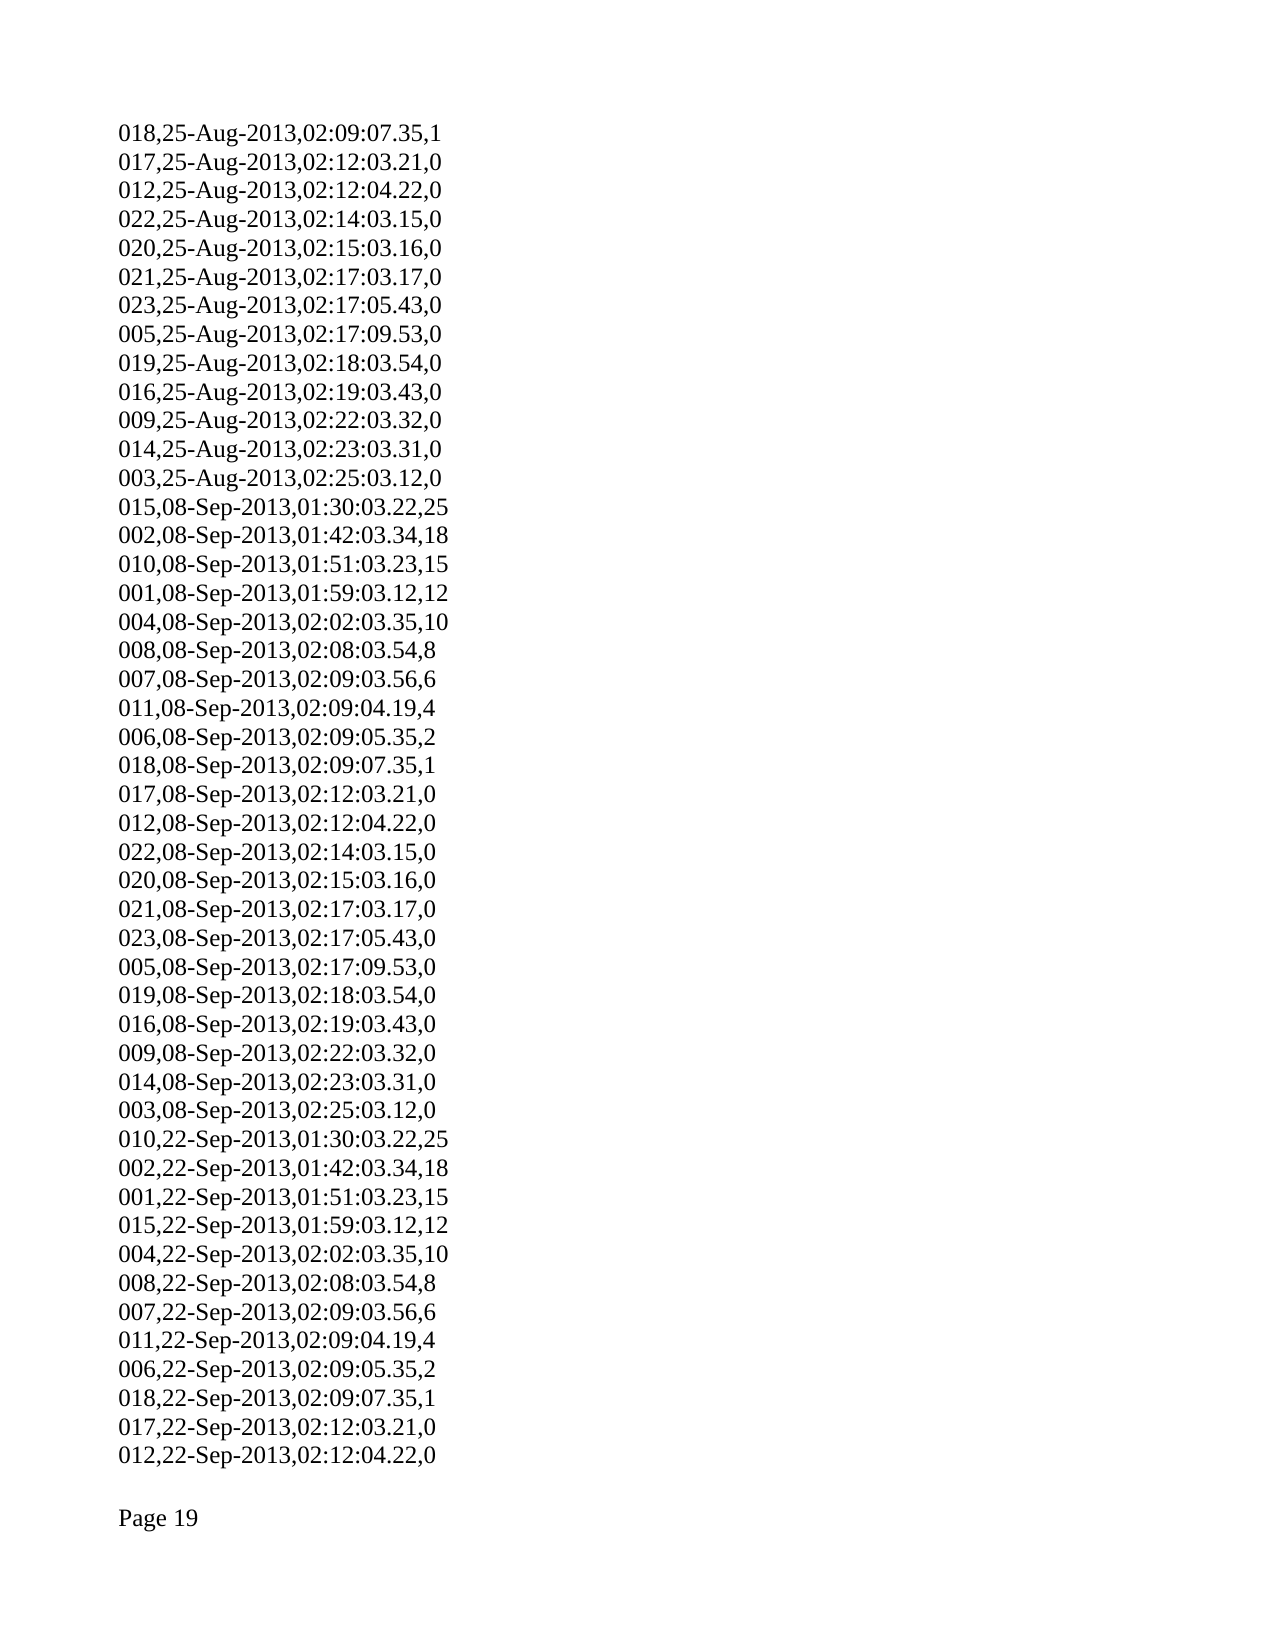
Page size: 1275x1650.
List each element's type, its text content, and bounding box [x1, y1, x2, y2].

text 007,22-Sep-2013,02:09:03.56,6 [118, 1297, 1157, 1326]
text 022,08-Sep-2013,02:14:03.15,0 [118, 837, 1157, 866]
text 015,22-Sep-2013,01:59:03.12,12 [118, 1211, 1157, 1239]
text 011,22-Sep-2013,02:09:04.19,4 [118, 1326, 1157, 1354]
text 015,08-Sep-2013,01:30:03.22,25 [118, 492, 1157, 521]
text 021,25-Aug-2013,02:17:03.17,0 [118, 262, 1157, 291]
text 018,25-Aug-2013,02:09:07.35,1 [118, 118, 1157, 147]
text 010,08-Sep-2013,01:51:03.23,15 [118, 549, 1157, 578]
text 003,25-Aug-2013,02:25:03.12,0 [118, 463, 1157, 492]
text 006,22-Sep-2013,02:09:05.35,2 [118, 1354, 1157, 1383]
text 012,22-Sep-2013,02:12:04.22,0 [118, 1441, 1157, 1469]
text 006,08-Sep-2013,02:09:05.35,2 [118, 722, 1157, 751]
text 012,08-Sep-2013,02:12:04.22,0 [118, 808, 1157, 837]
text 020,08-Sep-2013,02:15:03.16,0 [118, 866, 1157, 894]
text 001,08-Sep-2013,01:59:03.12,12 [118, 578, 1157, 607]
text 014,25-Aug-2013,02:23:03.31,0 [118, 434, 1157, 463]
text 005,08-Sep-2013,02:17:09.53,0 [118, 952, 1157, 981]
text 008,22-Sep-2013,02:08:03.54,8 [118, 1268, 1157, 1297]
text 003,08-Sep-2013,02:25:03.12,0 [118, 1096, 1157, 1124]
text 016,08-Sep-2013,02:19:03.43,0 [118, 1009, 1157, 1038]
text 002,08-Sep-2013,01:42:03.34,18 [118, 521, 1157, 549]
text 005,25-Aug-2013,02:17:09.53,0 [118, 319, 1157, 348]
text 023,08-Sep-2013,02:17:05.43,0 [118, 923, 1157, 952]
text 008,08-Sep-2013,02:08:03.54,8 [118, 636, 1157, 664]
text 004,08-Sep-2013,02:02:03.35,10 [118, 607, 1157, 636]
text 021,08-Sep-2013,02:17:03.17,0 [118, 894, 1157, 923]
text 011,08-Sep-2013,02:09:04.19,4 [118, 693, 1157, 722]
text 019,25-Aug-2013,02:18:03.54,0 [118, 348, 1157, 377]
text 004,22-Sep-2013,02:02:03.35,10 [118, 1239, 1157, 1268]
text 022,25-Aug-2013,02:14:03.15,0 [118, 204, 1157, 233]
text 018,22-Sep-2013,02:09:07.35,1 [118, 1383, 1157, 1412]
text 009,25-Aug-2013,02:22:03.32,0 [118, 406, 1157, 434]
text 002,22-Sep-2013,01:42:03.34,18 [118, 1153, 1157, 1182]
text 016,25-Aug-2013,02:19:03.43,0 [118, 377, 1157, 406]
text 020,25-Aug-2013,02:15:03.16,0 [118, 233, 1157, 262]
text 014,08-Sep-2013,02:23:03.31,0 [118, 1067, 1157, 1096]
text 023,25-Aug-2013,02:17:05.43,0 [118, 291, 1157, 319]
text 019,08-Sep-2013,02:18:03.54,0 [118, 981, 1157, 1009]
text 018,08-Sep-2013,02:09:07.35,1 [118, 751, 1157, 779]
text 017,25-Aug-2013,02:12:03.21,0 [118, 147, 1157, 176]
text 017,08-Sep-2013,02:12:03.21,0 [118, 779, 1157, 808]
text 017,22-Sep-2013,02:12:03.21,0 [118, 1412, 1157, 1441]
text 007,08-Sep-2013,02:09:03.56,6 [118, 664, 1157, 693]
text 001,22-Sep-2013,01:51:03.23,15 [118, 1182, 1157, 1211]
text 010,22-Sep-2013,01:30:03.22,25 [118, 1124, 1157, 1153]
text 009,08-Sep-2013,02:22:03.32,0 [118, 1038, 1157, 1067]
text 012,25-Aug-2013,02:12:04.22,0 [118, 176, 1157, 204]
